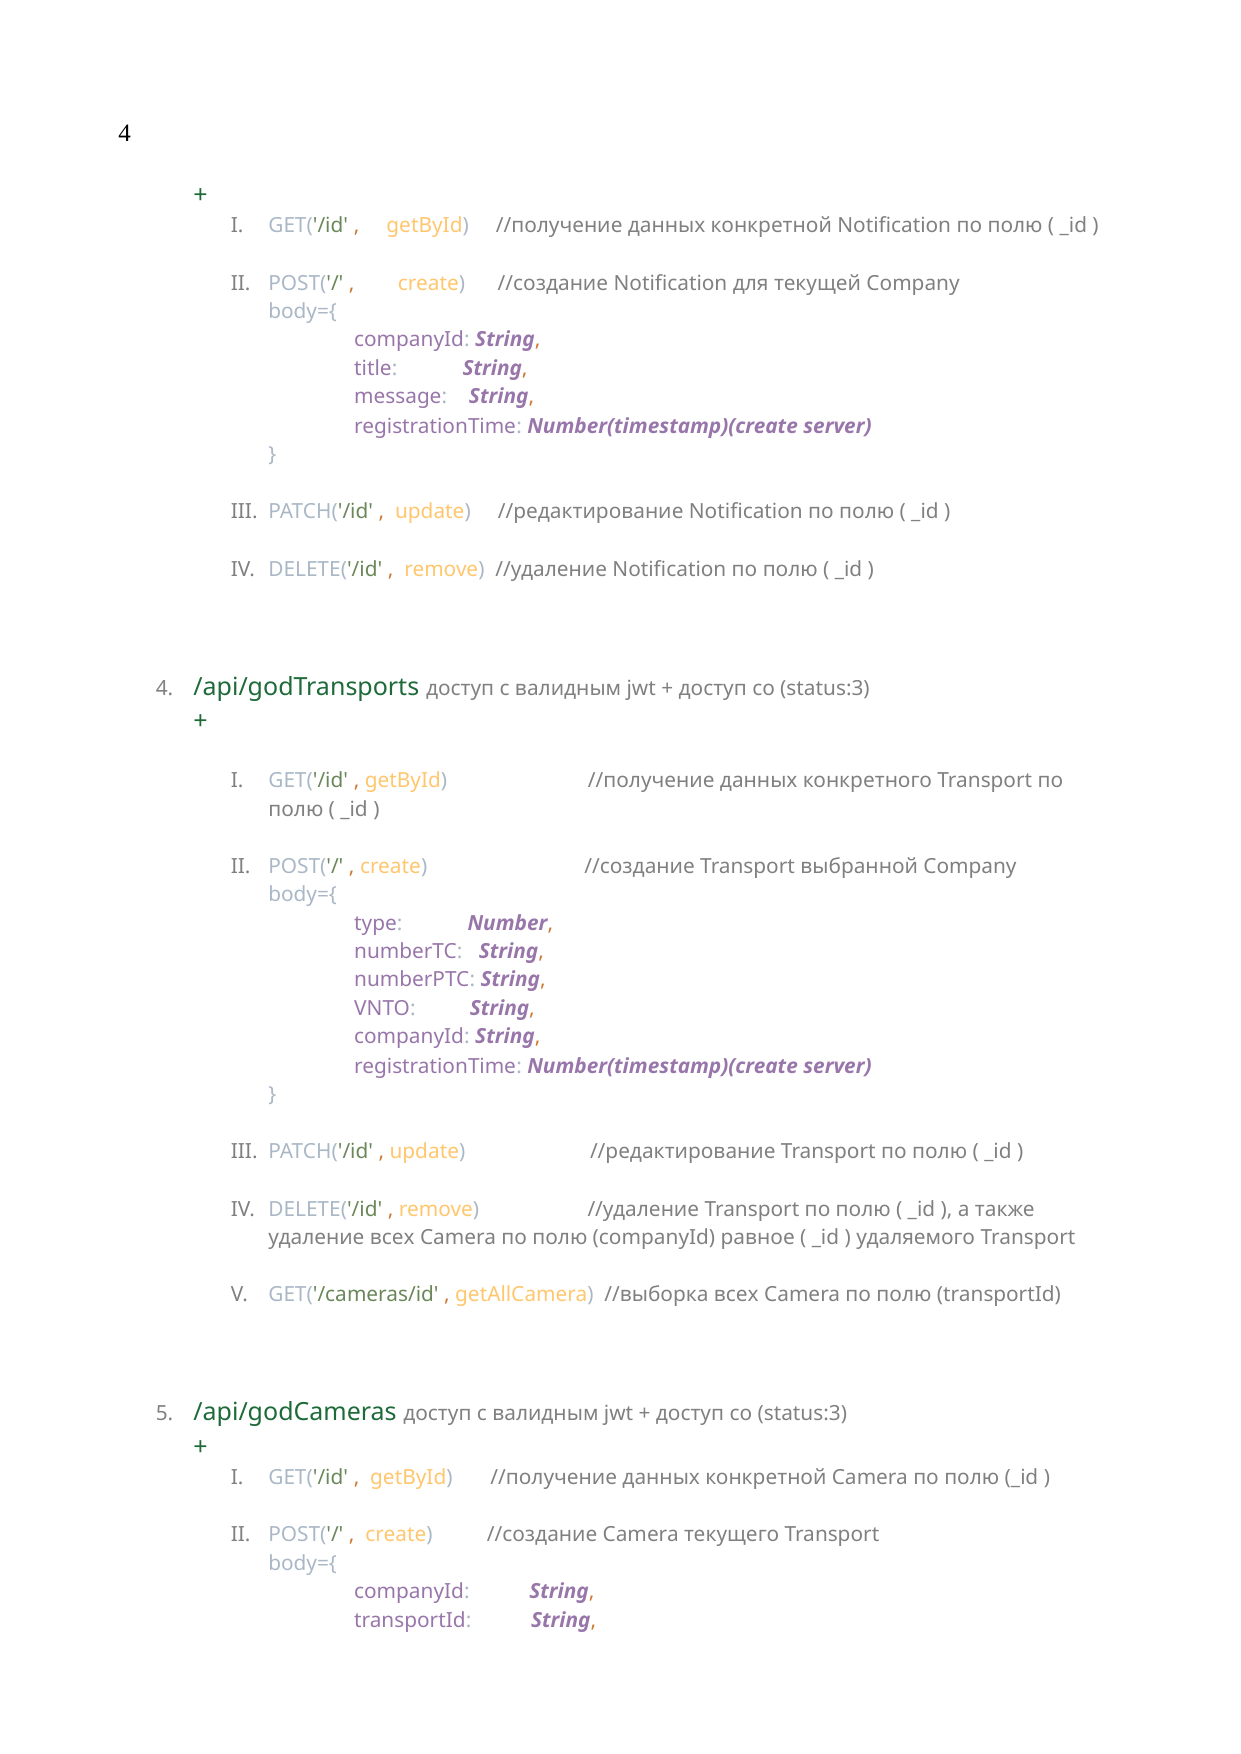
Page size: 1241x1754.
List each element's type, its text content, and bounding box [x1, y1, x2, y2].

list GET('/id' , getById) //получение данных конкретного Transport по полю ( _id ) [231, 765, 1122, 822]
list /api/godTransports доступ с валидным jwt + доступ со (status:3) [156, 668, 1122, 702]
list + [156, 1428, 1122, 1462]
list + [156, 176, 1122, 210]
list GET('/id' , getById) //получение данных конкретной Camera по полю (_id ) [231, 1462, 1122, 1491]
list GET('/id' , getById) //получение данных конкретной Notification по полю ( _id ) [231, 210, 1122, 239]
list body={ companyId: String, title: String, message: String, registrationTime: Number(timestamp)(create server) } [231, 296, 1122, 468]
list DELETE('/id' , remove) //удаление Transport по полю ( _id ), а также удаление всех Camera по полю (companyId) равное ( _id ) удаляемого Transport [231, 1194, 1122, 1251]
list POST('/' , create) //создание Transport выбранной Company [231, 851, 1122, 879]
list PATCH('/id' , update) //редактирование Transport по полю ( _id ) [231, 1137, 1122, 1165]
list body={ type: Number, numberTC: String, numberPTC: String, VNTO: String, companyId: String, registrationTime: Number(timestamp)(create server) } [231, 879, 1122, 1108]
list + [156, 702, 1122, 736]
list PATCH('/id' , update) //редактирование Notification по полю ( _id ) [231, 496, 1122, 525]
list POST('/' , create) //создание Notification для текущей Company [231, 268, 1122, 296]
list POST('/' , create) //создание Camera текущего Transport [231, 1519, 1122, 1548]
list DELETE('/id' , remove) //удаление Notification по полю ( _id ) [231, 554, 1122, 582]
list GET('/cameras/id' , getAllCamera) //выборка всех Camera по полю (transportId) [231, 1279, 1122, 1308]
list body={ companyId: String, transportId: String, [231, 1548, 1122, 1633]
list /api/godCameras доступ с валидным jwt + доступ со (status:3) [156, 1394, 1122, 1428]
